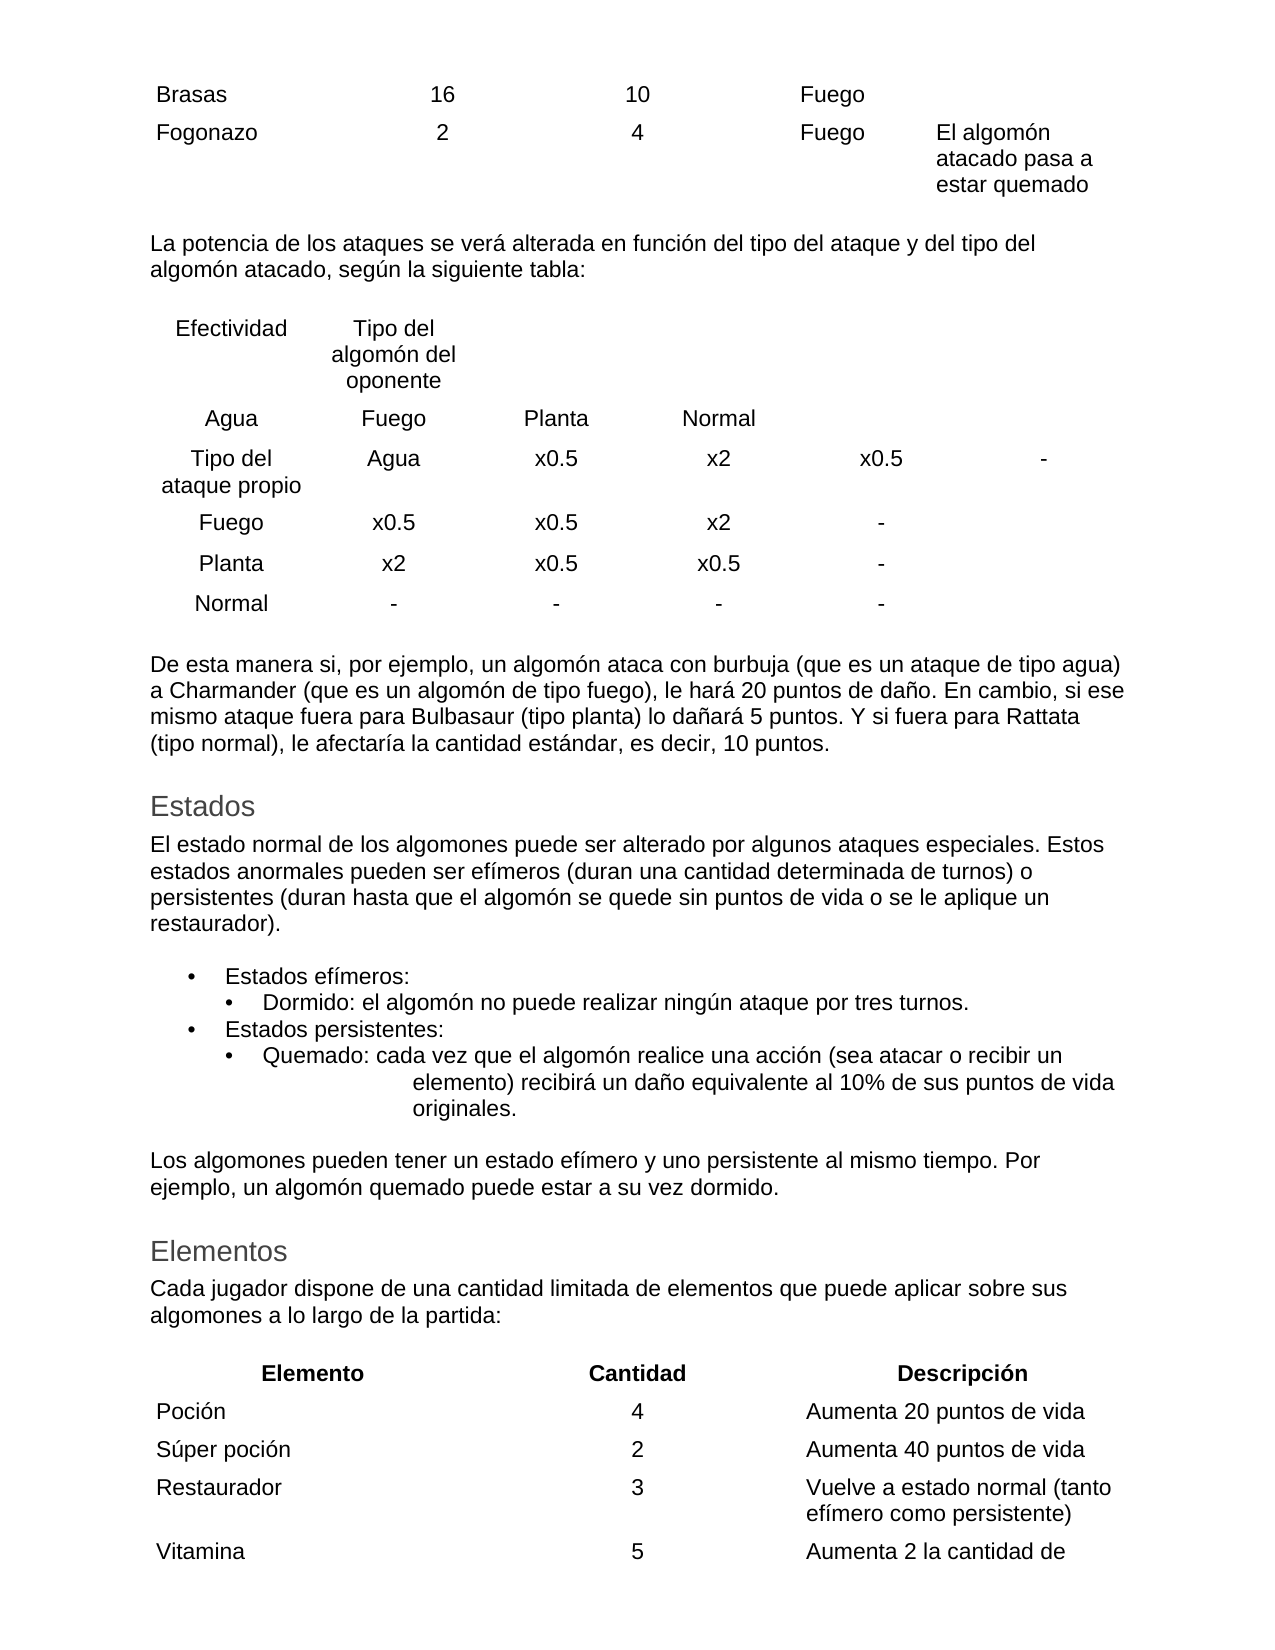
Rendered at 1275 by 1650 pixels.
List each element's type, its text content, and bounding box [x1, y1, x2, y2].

list Estados persistentes: [187, 1016, 1125, 1042]
table_cell x0.5 [313, 504, 475, 544]
table_cell 3 [475, 1468, 800, 1532]
text Cada jugador dispone de una cantidad limitada de elementos que puede aplicar sobre sus algomones a lo largo de la partida: [150, 1275, 1125, 1328]
table_cell Fuego [735, 75, 930, 113]
table_cell El algomón atacado pasa a estar quemado [930, 113, 1125, 203]
table_cell x0.5 [475, 440, 637, 504]
table_cell 10 [540, 75, 735, 113]
table_header Tipo del algomón del oponente [313, 309, 475, 399]
table_cell Aumenta 2 la cantidad de [800, 1532, 1125, 1570]
table_cell 16 [345, 75, 540, 113]
table_header Efectividad [150, 309, 312, 399]
table_cell x0.5 [475, 504, 637, 544]
table_cell Poción [150, 1392, 475, 1430]
text La potencia de los ataques se verá alterada en función del tipo del ataque y del tipo del algomón atacado, según la siguiente tabla: [150, 230, 1125, 282]
table_cell Tipo del ataque propio [150, 440, 312, 504]
table_cell 5 [475, 1532, 800, 1570]
table_cell - [475, 584, 637, 624]
list Dormido: el algomón no puede realizar ningún ataque por tres turnos. [225, 989, 1125, 1016]
table_cell Aumenta 40 puntos de vida [800, 1430, 1125, 1468]
table_cell - [313, 584, 475, 624]
table_cell Planta [475, 399, 637, 439]
table_cell - [638, 584, 800, 624]
table_cell - [800, 544, 962, 584]
table_cell x0.5 [800, 440, 962, 504]
table_cell - [963, 440, 1125, 504]
table_cell Restaurador [150, 1468, 475, 1532]
text Elementos [150, 1233, 1125, 1267]
table_cell Fuego [313, 399, 475, 439]
table_cell x2 [313, 544, 475, 584]
table_cell 4 [540, 113, 735, 203]
table_cell Súper poción [150, 1430, 475, 1468]
table_cell x2 [638, 440, 800, 504]
text Los algomones pueden tener un estado efímero y uno persistente al mismo tiempo. Por ejemplo, un algomón quemado puede estar a su vez dormido. [150, 1147, 1125, 1200]
table_cell Fogonazo [150, 113, 345, 203]
table_cell 4 [475, 1392, 800, 1430]
table_header Descripción [800, 1355, 1125, 1392]
table_header Cantidad [475, 1355, 800, 1392]
text El estado normal de los algomones puede ser alterado por algunos ataques especiales. Estos estados anormales pueden ser efímeros (duran una cantidad determinada de turnos) o persistentes (duran hasta que el algomón se quede sin puntos de vida o se le aplique un restaurador). [150, 831, 1125, 937]
text Estados [150, 789, 1125, 823]
table_cell Aumenta 20 puntos de vida [800, 1392, 1125, 1430]
table_cell Fuego [735, 113, 930, 203]
table_cell Brasas [150, 75, 345, 113]
table_cell - [800, 584, 962, 624]
text De esta manera si, por ejemplo, un algomón ataca con burbuja (que es un ataque de tipo agua) a Charmander (que es un algomón de tipo fuego), le hará 20 puntos de daño. En cambio, si ese mismo ataque fuera para Bulbasaur (tipo planta) lo dañará 5 puntos. Y si fuera para Rattata (tipo normal), le afectaría la cantidad estándar, es decir, 10 puntos. [150, 651, 1125, 756]
table_cell x0.5 [475, 544, 637, 584]
table_cell - [800, 504, 962, 544]
list Estados efímeros: [187, 963, 1125, 989]
table_cell Agua [150, 399, 312, 439]
table_cell Normal [150, 584, 312, 624]
table_cell 2 [345, 113, 540, 203]
table_cell 2 [475, 1430, 800, 1468]
table_cell Vitamina [150, 1532, 475, 1570]
table_cell Planta [150, 544, 312, 584]
table_cell Fuego [150, 504, 312, 544]
table_cell Agua [313, 440, 475, 504]
table_cell x0.5 [638, 544, 800, 584]
table_cell [930, 75, 1125, 113]
table_cell Vuelve a estado normal (tanto efímero como persistente) [800, 1468, 1125, 1532]
table_cell Normal [638, 399, 800, 439]
list Quemado: cada vez que el algomón realice una acción (sea atacar o recibir un elemento) recibirá un daño equivalente al 10% de sus puntos de vida originales. [225, 1042, 1125, 1121]
table_header Elemento [150, 1355, 475, 1392]
table_cell x2 [638, 504, 800, 544]
